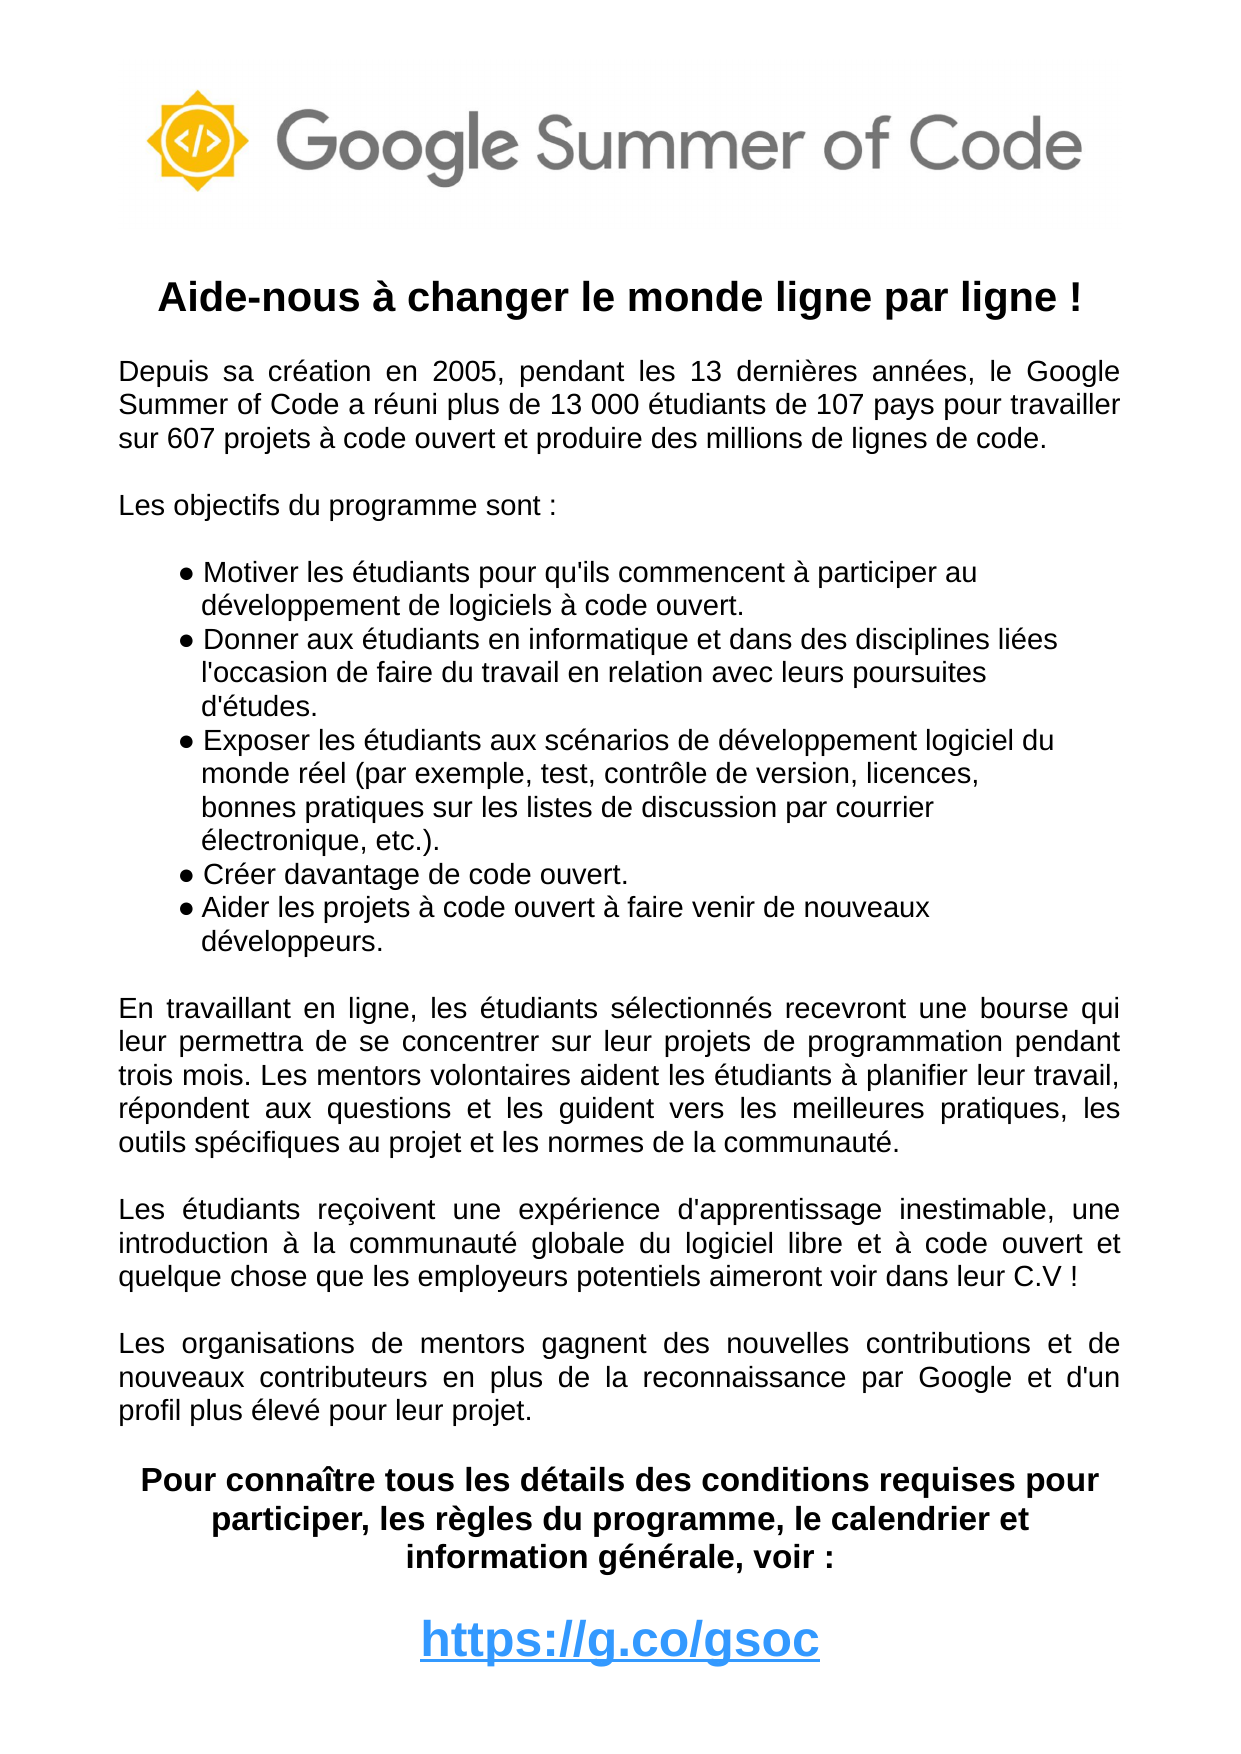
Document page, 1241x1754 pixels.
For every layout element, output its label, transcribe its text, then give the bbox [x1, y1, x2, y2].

text ● Motiver les étudiants pour qu'ils commencent à participer au développement de logiciels à code ouvert. [177, 555, 1063, 622]
text ● Aider les projets à code ouvert à faire venir de nouveaux développeurs. [177, 890, 1063, 957]
picture [118, 59, 1123, 229]
text https://g.co/gsoc [118, 1609, 1122, 1667]
text Pour connaître tous les détails des conditions requises pour participer, les règles du programme, le calendrier et information générale, voir : [118, 1461, 1122, 1576]
text Aide-nous à changer le monde ligne par ligne ! [118, 272, 1122, 320]
text Les objectifs du programme sont : [118, 488, 1122, 521]
text ● Créer davantage de code ouvert. [177, 857, 1063, 890]
text Les étudiants reçoivent une expérience d'apprentissage inestimable, une introduction à la communauté globale du logiciel libre et à code ouvert et quelque chose que les employeurs potentiels aimeront voir dans leur C.V ! [118, 1192, 1122, 1293]
text ● Exposer les étudiants aux scénarios de développement logiciel du monde réel (par exemple, test, contrôle de version, licences, bonnes pratiques sur les listes de discussion par courrier électronique, etc.). [177, 723, 1063, 857]
text Les organisations de mentors gagnent des nouvelles contributions et de nouveaux contributeurs en plus de la reconnaissance par Google et d'un profil plus élevé pour leur projet. [118, 1326, 1122, 1427]
text ● Donner aux étudiants en informatique et dans des disciplines liées l'occasion de faire du travail en relation avec leurs poursuites d'études. [177, 622, 1063, 723]
text Depuis sa création en 2005, pendant les 13 dernières années, le Google Summer of Code a réuni plus de 13 000 étudiants de 107 pays pour travailler sur 607 projets à code ouvert et produire des millions de lignes de code. [118, 354, 1122, 454]
text En travaillant en ligne, les étudiants sélectionnés recevront une bourse qui leur permettra de se concentrer sur leur projets de programmation pendant trois mois. Les mentors volontaires aident les étudiants à planifier leur travail, répondent aux questions et les guident vers les meilleures pratiques, les outils spécifiques au projet et les normes de la communauté. [118, 991, 1122, 1159]
